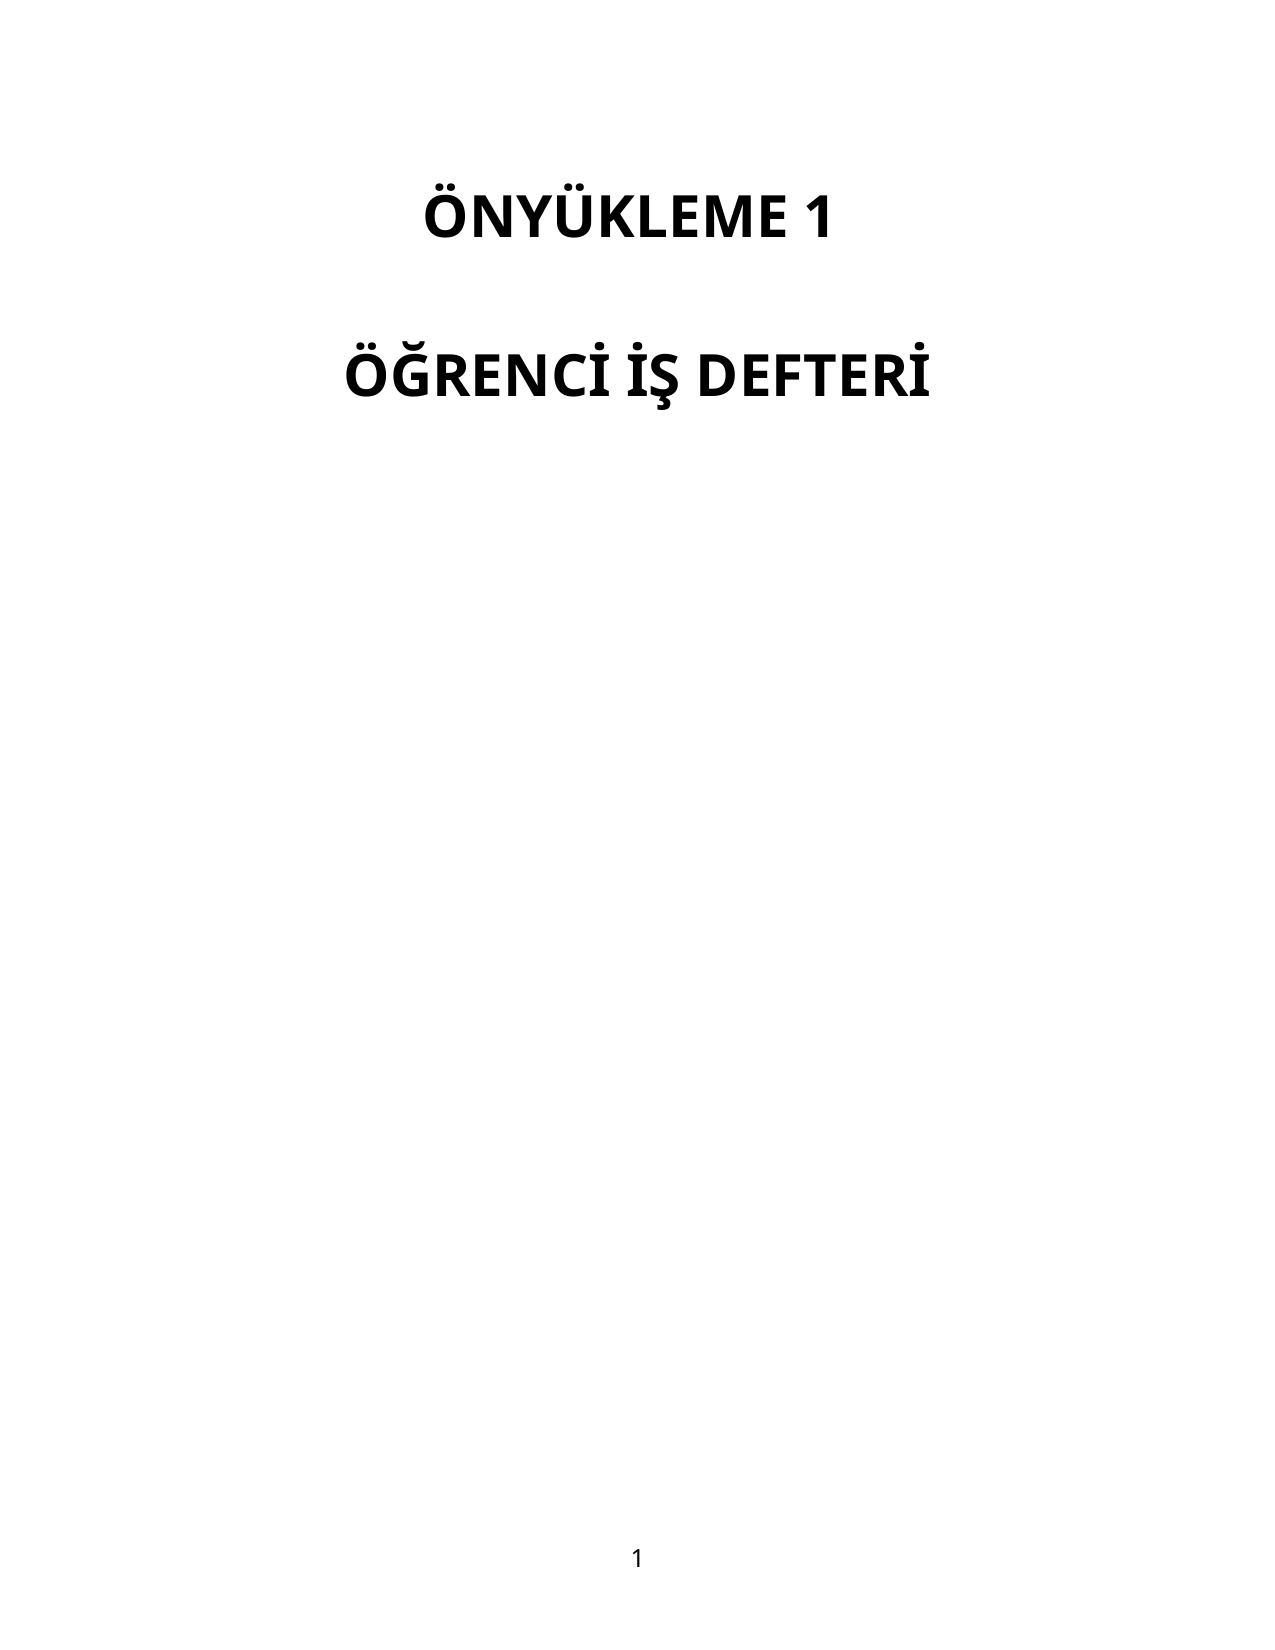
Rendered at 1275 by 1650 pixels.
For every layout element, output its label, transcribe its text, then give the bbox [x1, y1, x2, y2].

title ÖĞRENCİ İŞ DEFTERİ [112, 334, 1162, 413]
title ÖNYÜKLEME 1 [112, 175, 1162, 254]
